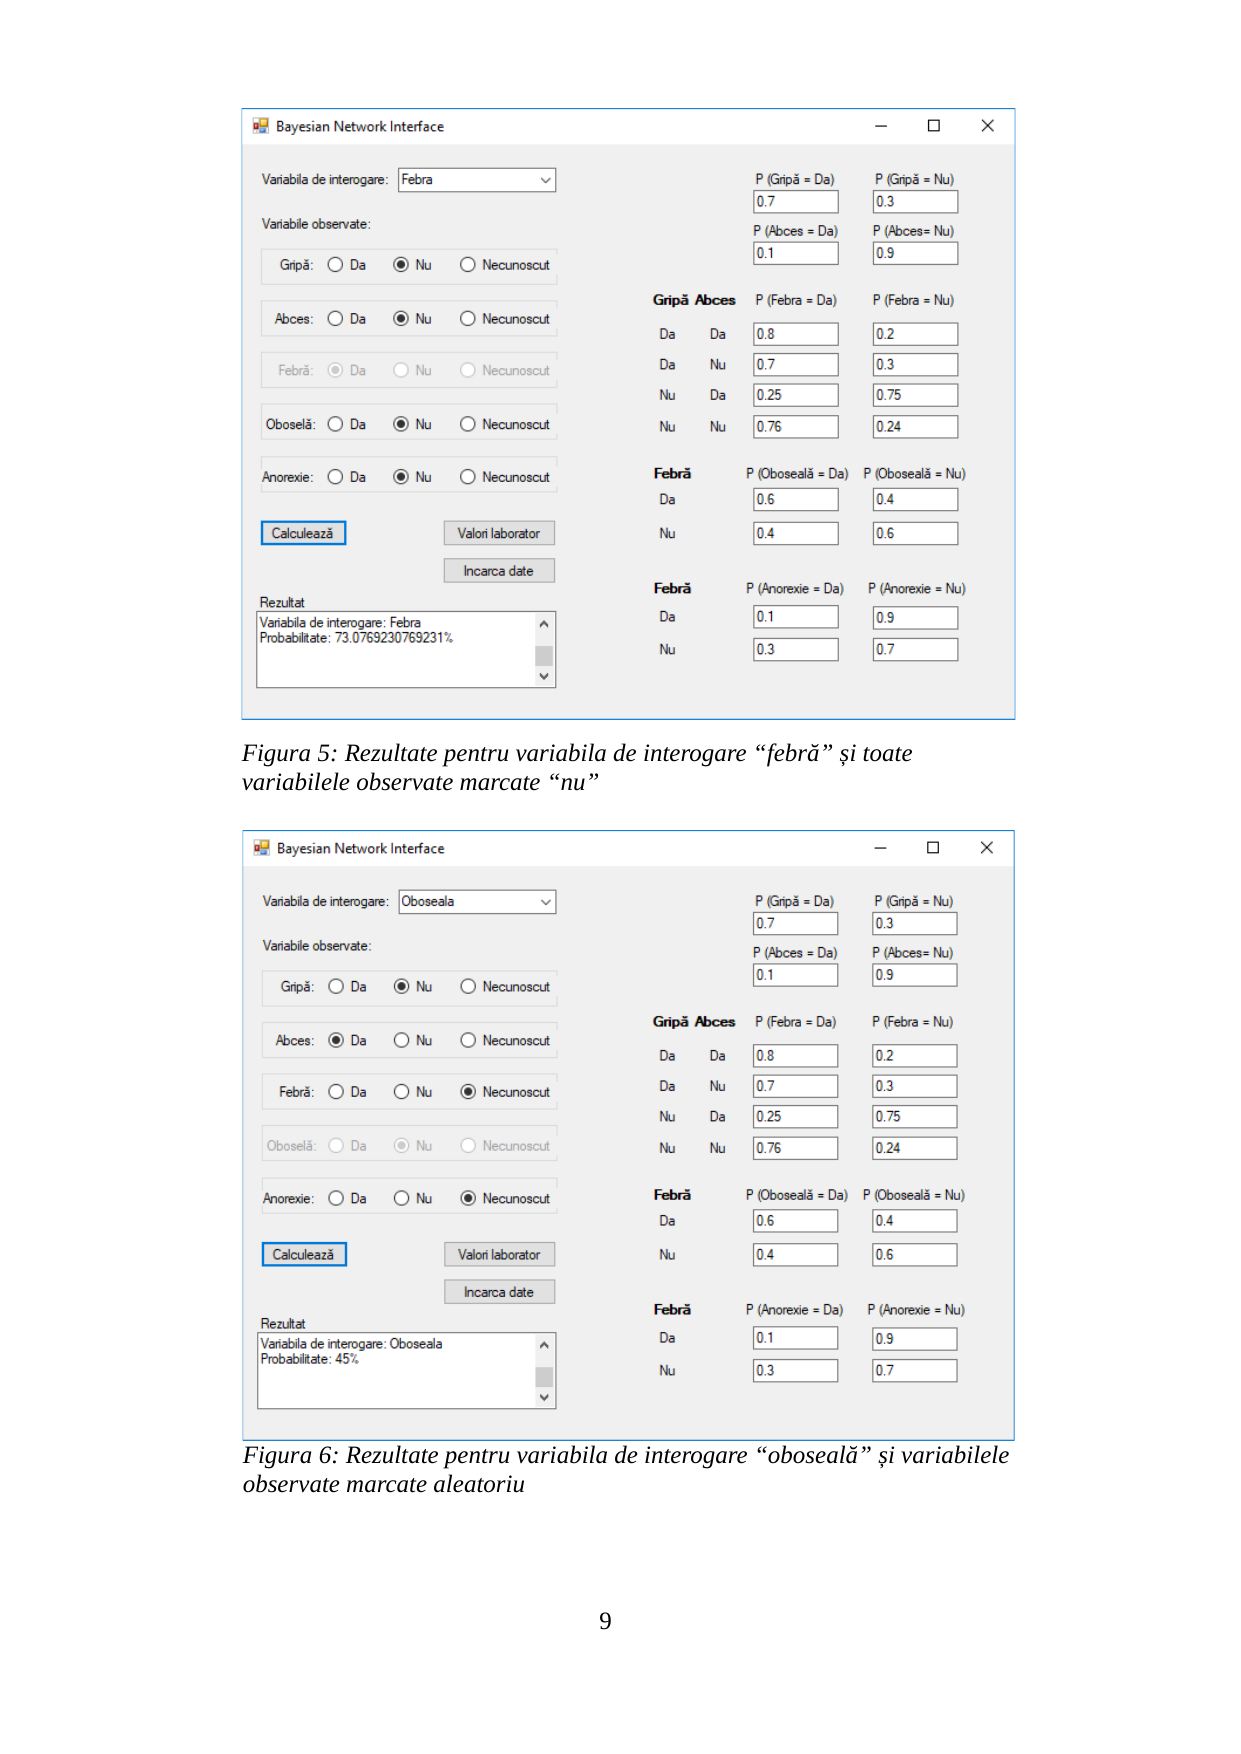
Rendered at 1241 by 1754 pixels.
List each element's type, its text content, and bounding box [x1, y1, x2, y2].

picture [242, 830, 1015, 1441]
text Figura 6: Rezultate pentru variabila de interogare “oboseală” și variabilele observate marcate aleatoriu [243, 1441, 1015, 1498]
text Figura 5: Rezultate pentru variabila de interogare “febră” și toate variabilele observate marcate “nu” [242, 720, 1016, 796]
picture [241, 108, 1016, 720]
